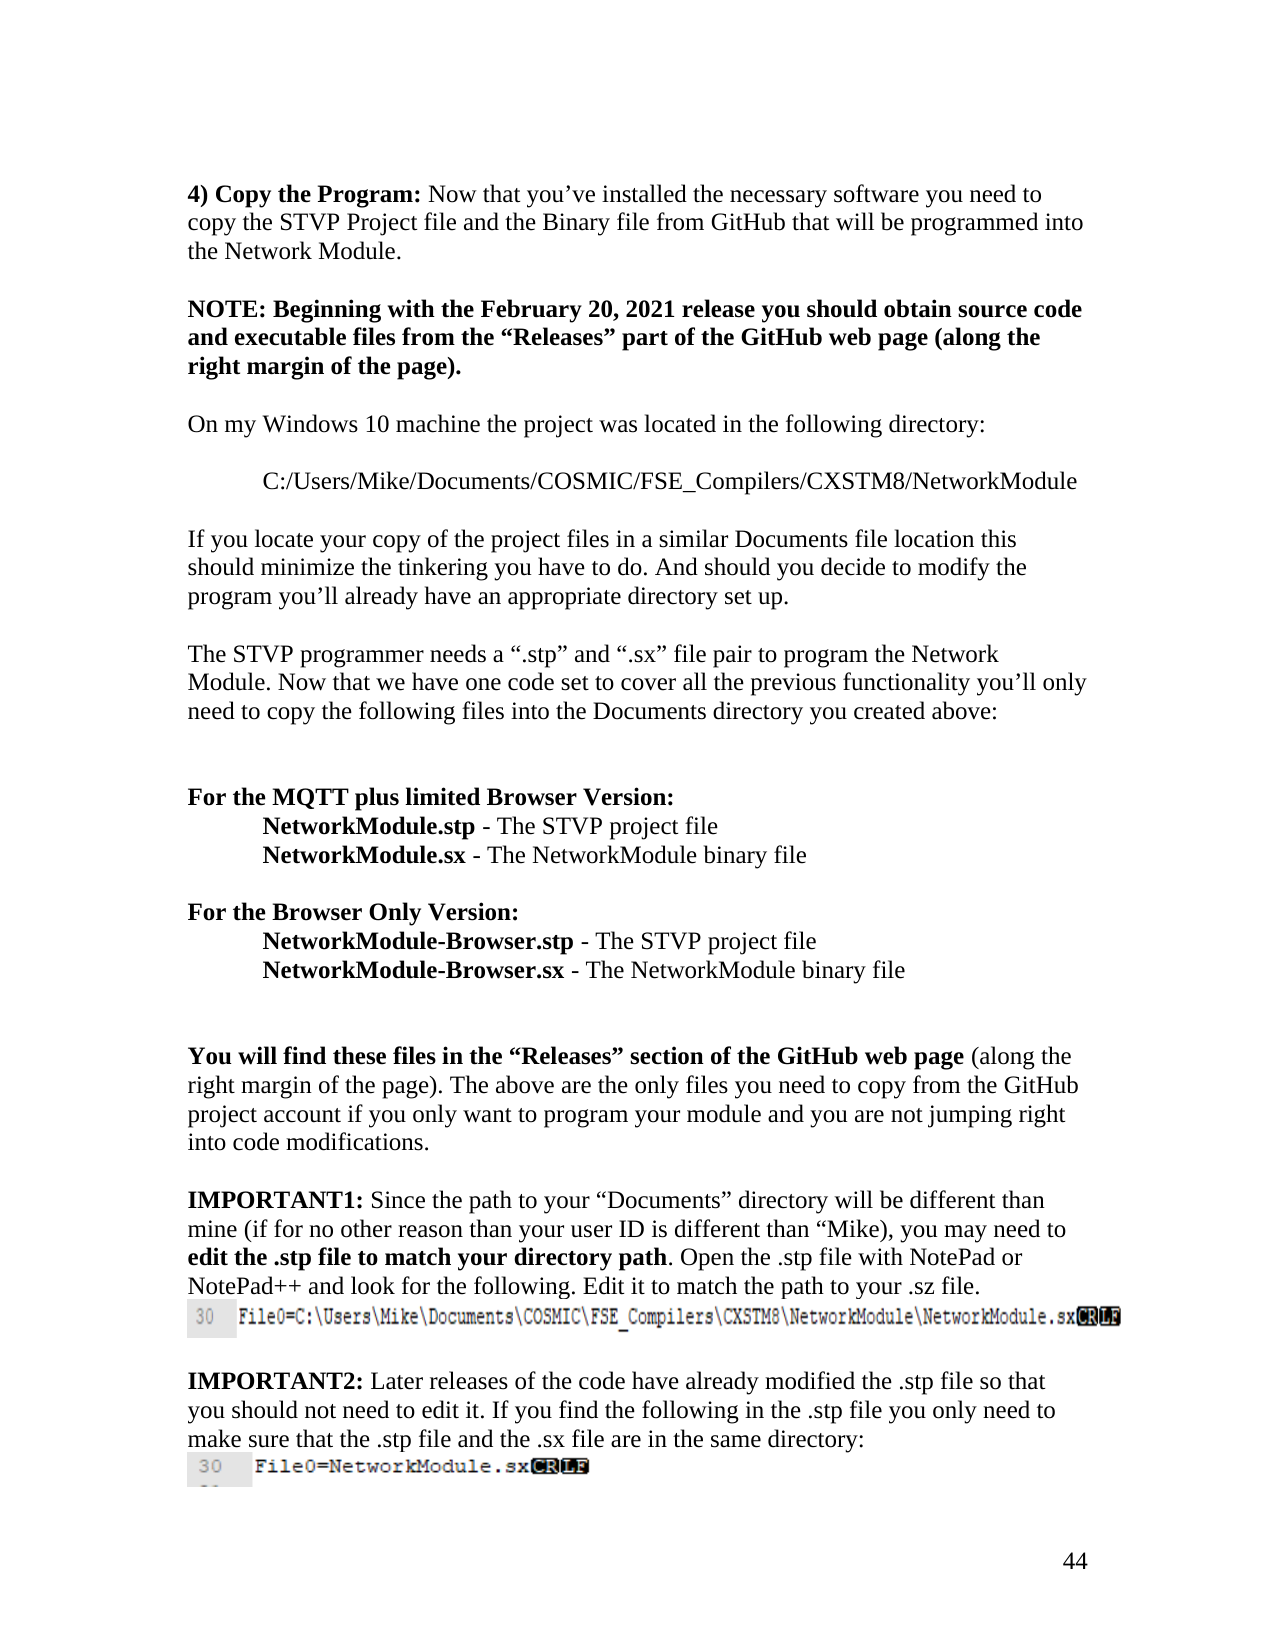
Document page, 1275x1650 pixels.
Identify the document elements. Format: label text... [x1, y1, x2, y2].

text If you locate your copy of the project files in a similar Documents file location this should minimize the tinkering you have to do. And should you decide to modify the program you’ll already have an appropriate directory set up. [187, 524, 1087, 610]
text IMPORTANT2: Later releases of the code have already modified the .stp file so that you should not need to edit it. If you find the following in the .stp file you only need to make sure that the .stp file and the .sx file are in the same directory: [187, 1366, 1087, 1487]
text For the Browser Only Version: [187, 897, 1087, 926]
text NOTE: Beginning with the February 20, 2021 release you should obtain source code and executable files from the “Releases” part of the GitHub web page (along the right margin of the page). [187, 294, 1087, 380]
text NetworkModule.stp - The STVP project file [187, 811, 1087, 840]
text You will find these files in the “Releases” section of the GitHub web page (along the right margin of the page). The above are the only files you need to copy from the GitHub project account if you only want to program your module and you are not jumping right into code modifications. [187, 1041, 1087, 1156]
text For the MQTT plus limited Browser Version: [187, 782, 1087, 811]
text NetworkModule-Browser.stp - The STVP project file [187, 926, 1087, 955]
text On my Windows 10 machine the project was located in the following directory: [187, 409, 1087, 437]
text The STVP programmer needs a “.stp” and “.sx” file pair to program the Network Module. Now that we have one code set to cover all the previous functionality you’ll only need to copy the following files into the Documents directory you created above: [187, 639, 1087, 725]
picture [187, 1452, 608, 1487]
text NetworkModule-Browser.sx - The NetworkModule binary file [187, 955, 1087, 984]
text 4) Copy the Program: Now that you’ve installed the necessary software you need to copy the STVP Project file and the Binary file from GitHub that will be programmed into the Network Module. [187, 179, 1087, 265]
text NetworkModule.sx - The NetworkModule binary file [187, 840, 1087, 869]
picture [187, 1299, 1135, 1338]
text C:/Users/Mike/Documents/COSMIC/FSE_Compilers/CXSTM8/NetworkModule [262, 466, 1087, 495]
text IMPORTANT1: Since the path to your “Documents” directory will be different than mine (if for no other reason than your user ID is different than “Mike), you may need to edit the .stp file to match your directory path. Open the .stp file with NotePad or NotePad++ and look for the following. Edit it to match the path to your .sz file. [187, 1185, 1087, 1299]
